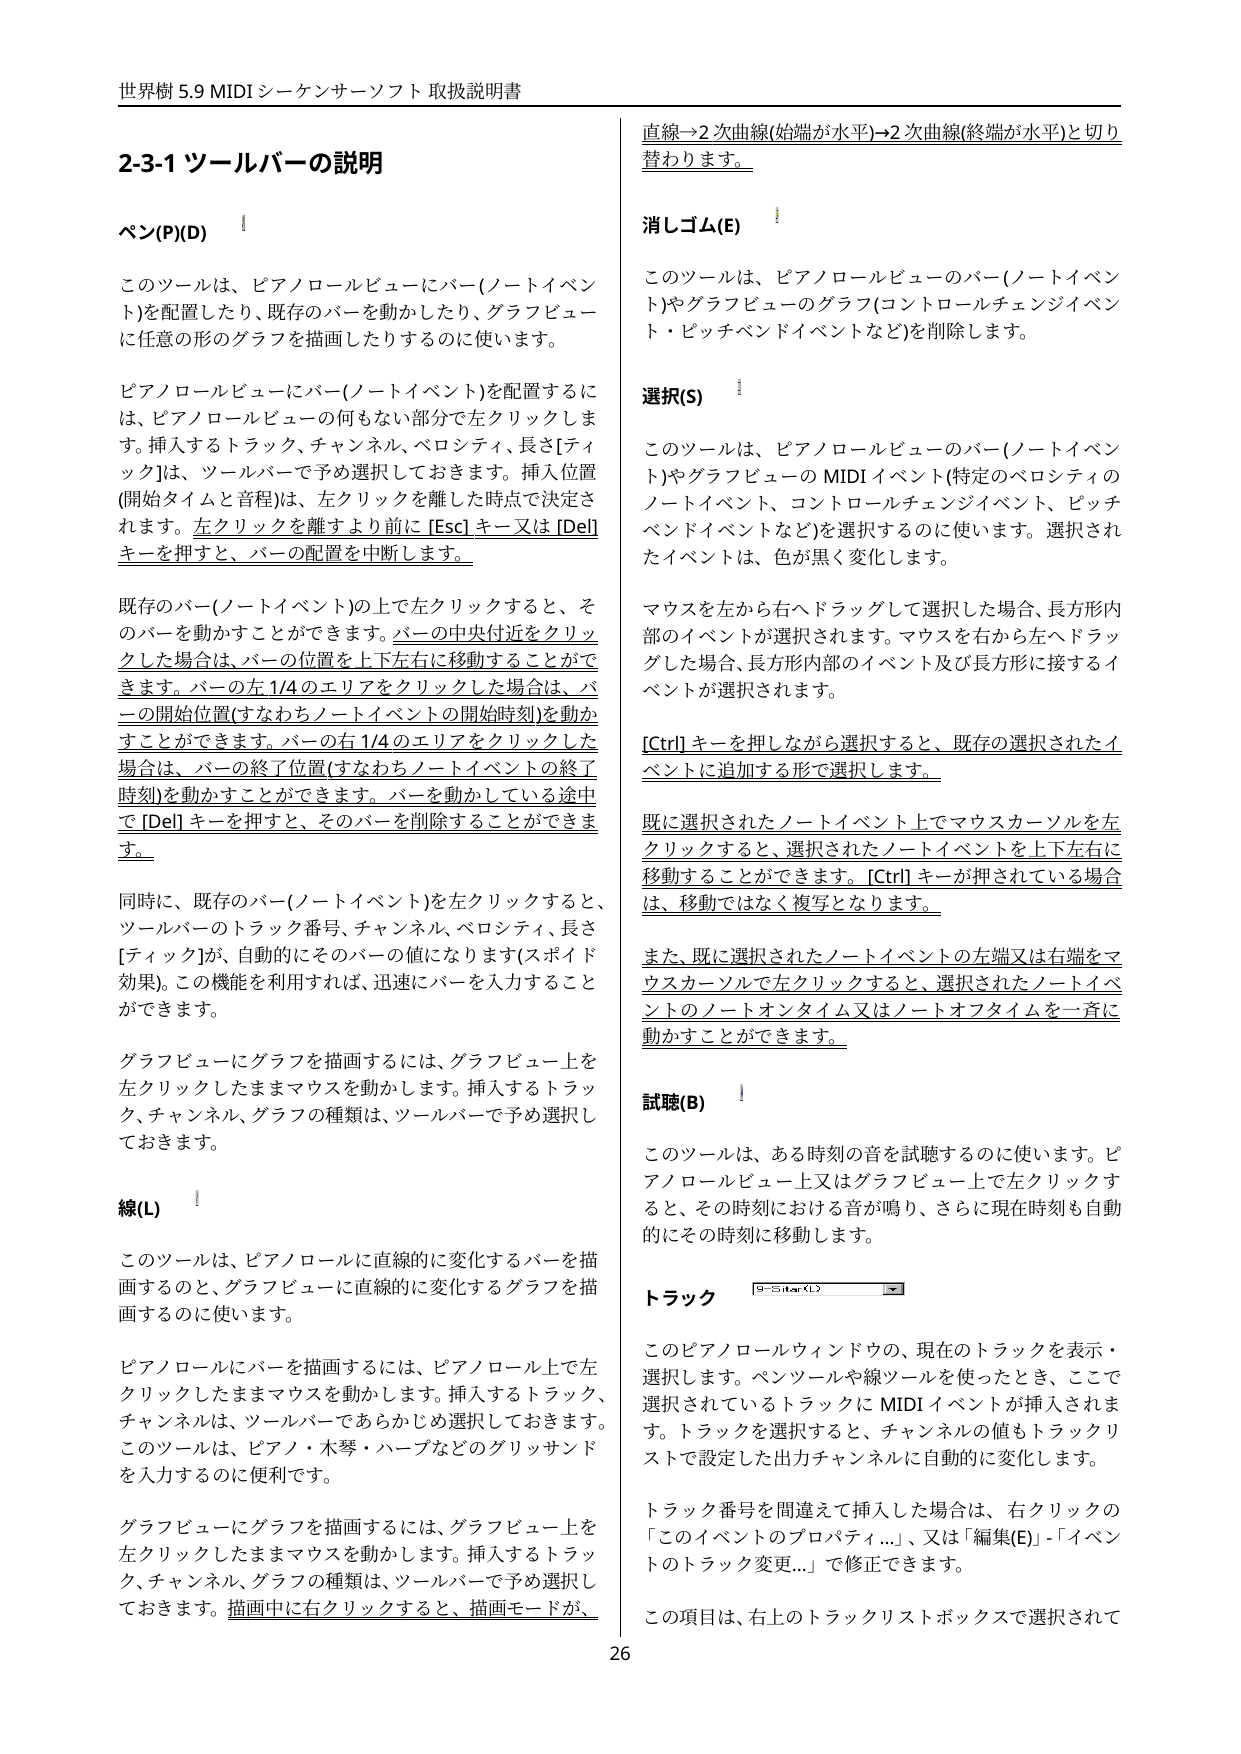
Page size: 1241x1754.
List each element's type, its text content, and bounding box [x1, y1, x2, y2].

picture [195, 1189, 199, 1206]
text 替わります。 [642, 145, 1122, 172]
text 試聴(B) [642, 1075, 1122, 1115]
text ントのノートオンタイム又はノートオフタイムを一斉に動かすことができます。 [642, 995, 1122, 1049]
text グラフビューにグラフを描画するには、グラフビュー上を左クリックしたままマウスを動かします。挿入するトラック、チャンネル、グラフの種類は、ツールバーで予め選択しておきます。 [118, 1047, 598, 1155]
picture [775, 206, 779, 223]
text す。 [118, 834, 598, 861]
text 直線→2次曲線(始端が水平)→2次曲線(終端が水平)と切り [642, 118, 1122, 141]
text 選択(S) [642, 369, 1122, 409]
text トラック [642, 1274, 1122, 1310]
text グラフビューにグラフを描画するには、グラフビュー上を左クリックしたままマウスを動かします。挿入するトラック、チャンネル、グラフの種類は、ツールバーで予め選択しておきます。描画中に右クリックすると、描画モードが、 [118, 1513, 598, 1621]
text ーの開始位置(すなわちノートイベントの開始時刻)を動かすことができます。バーの右1/4のエリアをクリックした [118, 699, 598, 749]
text 既に選択されたノートイベント上でマウスカーソルを左クリックすると、選択されたノートイベントを上下左右に [642, 808, 1122, 858]
text 場合は、バーの終了位置(すなわちノートイベントの終了時刻)を動かすことができます。バーを動かしている途中で [Del] キーを押すと、そのバーを削除することができま [118, 753, 598, 830]
text 移動することができます。 [Ctrl] キーが押されている場合 [642, 862, 1122, 885]
picture [752, 1282, 907, 1296]
text このツールは、ピアノロールビューのバー(ノートイベント)やグラフビューのMIDIイベント(特定のベロシティのノートイベント、コントロールチェンジイベント、ピッチベンドイベントなど)を選択するのに使います。選択されたイベントは、色が黒く変化します。 [642, 435, 1122, 569]
text きます。バーの左1/4のエリアをクリックした場合は、バ [118, 672, 598, 695]
text このツールは、ピアノ・木琴・ハープなどのグリッサンドを入力するのに便利です。 [118, 1433, 598, 1487]
text マウスを左から右へドラッグして選択した場合、長方形内部のイベントが選択されます。マウスを右から左へドラッグした場合、長方形内部のイベント及び長方形に接するイベントが選択されます。 [642, 595, 1122, 703]
text ペン(P)(D) [118, 205, 598, 245]
text ベントに追加する形で選択します。 [642, 755, 1122, 782]
text このツールは、ある時刻の音を試聴するのに使います。ピアノロールビュー上又はグラフビュー上で左クリックすると、その時刻における音が鳴り、さらに現在時刻も自動的にその時刻に移動します。 [642, 1140, 1122, 1248]
text このツールは、ピアノロールビューにバー(ノートイベント)を配置したり、既存のバーを動かしたり、グラフビューに任意の形のグラフを描画したりするのに使います。 [118, 271, 598, 352]
text 消しゴム(E) [642, 198, 1122, 237]
text [Ctrl] キーを押しながら選択すると、既存の選択されたイ [642, 728, 1122, 751]
text 同時に、既存のバー(ノートイベント)を左クリックすると、ツールバーのトラック番号、チャンネル、ベロシティ、長さ[ティック]が、自動的にそのバーの値になります(スポイド効果)。この機能を利用すれば、迅速にバーを入力することができます。 [118, 887, 598, 1022]
text トラック番号を間違えて挿入した場合は、右クリックの「このイベントのプロパティ...」、又は「編集(E)」-「イベントのトラック変更...」で修正できます。 [642, 1496, 1122, 1577]
text は、移動ではなく複写となります。 [642, 889, 1122, 916]
text この項目は、右上のトラックリストボックスで選択されて [642, 1603, 1122, 1630]
text このツールは、ピアノロールビューのバー(ノートイベント)やグラフビューのグラフ(コントロールチェンジイベント・ピッチベンドイベントなど)を削除します。 [642, 263, 1122, 344]
text ピアノロールビューにバー(ノートイベント)を配置するには、ピアノロールビューの何もない部分で左クリックします。挿入するトラック、チャンネル、ベロシティ、長さ[ティック]は、ツールバーで予め選択しておきます。挿入位置(開始タイムと音程)は、左クリックを離した時点で決定されます。左クリックを離すより前に [Esc] キー又は [Del]キーを押すと、バーの配置を中断します。 [118, 377, 598, 566]
text このツールは、ピアノロールに直線的に変化するバーを描画するのと、グラフビューに直線的に変化するグラフを描画するのに使います。 [118, 1246, 598, 1327]
text 線(L) [118, 1181, 598, 1221]
text ウスカーソルで左クリックすると、選択されたノートイベ [642, 968, 1122, 991]
subtitle 2-3-1 ツールバーの説明 [118, 144, 598, 180]
text ピアノロールにバーを描画するには、ピアノロール上で左クリックしたままマウスを動かします。挿入するトラック、チャンネルは、ツールバーであらかじめ選択しておきます。 [118, 1352, 598, 1433]
text このピアノロールウィンドウの、現在のトラックを表示・選択します。ペンツールや線ツールを使ったとき、ここで選択されているトラックにMIDIイベントが挿入されます。トラックを選択すると、チャンネルの値もトラックリストで設定した出力チャンネルに自動的に変化します。 [642, 1336, 1122, 1471]
text 既存のバー(ノートイベント)の上で左クリックすると、そのバーを動かすことができます。バーの中央付近をクリックした場合は、バーの位置を上下左右に移動することがで [118, 592, 598, 668]
text また、既に選択されたノートイベントの左端又は右端をマ [642, 941, 1122, 964]
